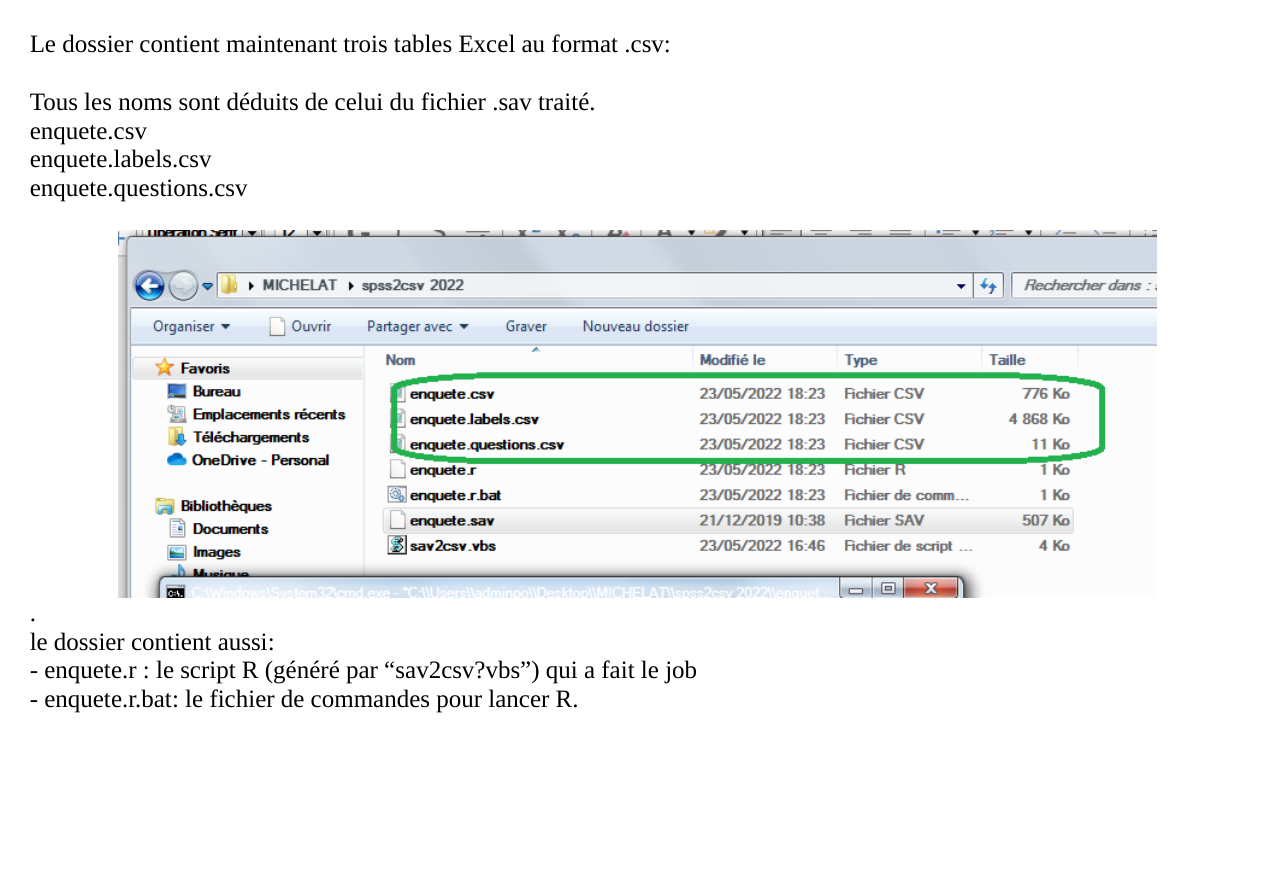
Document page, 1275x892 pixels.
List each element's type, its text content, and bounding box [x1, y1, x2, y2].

text Tous les noms sont déduits de celui du fichier .sav traité. [29, 87, 1246, 116]
text - enquete.r : le script R (généré par “sav2csv?vbs”) qui a fait le job [29, 655, 1246, 684]
picture [118, 230, 1157, 598]
text le dossier contient aussi: [29, 627, 1246, 655]
text Le dossier contient maintenant trois tables Excel au format .csv: [29, 29, 1246, 58]
text . [29, 231, 1246, 627]
text enquete.labels.csv [29, 144, 1246, 173]
text - enquete.r.bat: le fichier de commandes pour lancer R. [29, 684, 1246, 713]
text enquete.questions.csv [29, 173, 1246, 202]
text enquete.csv [29, 116, 1246, 144]
